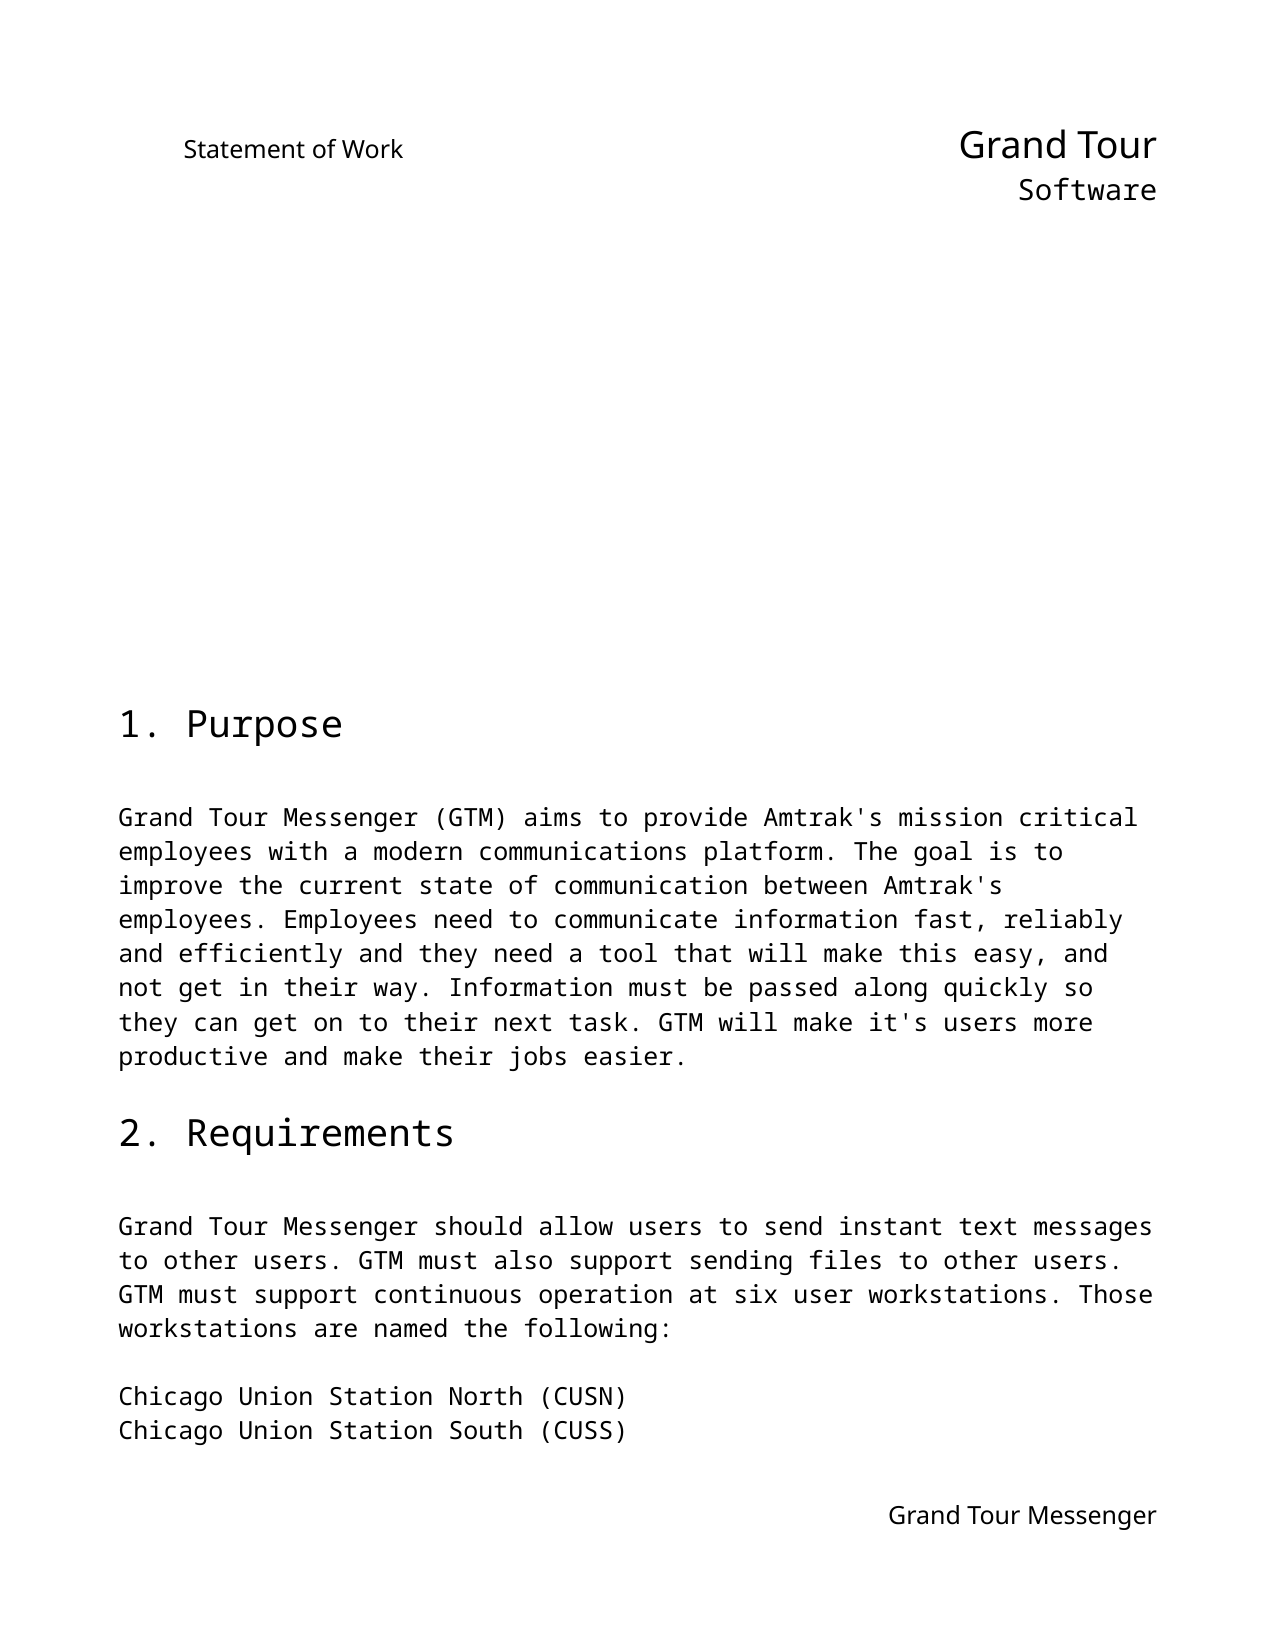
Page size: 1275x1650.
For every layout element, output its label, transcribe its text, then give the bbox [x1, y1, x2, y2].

text Chicago Union Station North (CUSN) [118, 1379, 1157, 1413]
text 1. Purpose [118, 698, 1157, 749]
text 2. Requirements [118, 1106, 1157, 1157]
text Chicago Union Station South (CUSS) [118, 1413, 1157, 1447]
text Grand Tour Messenger should allow users to send instant text messages to other users. GTM must also support sending files to other users. GTM must support continuous operation at six user workstations. Those workstations are named the following: [118, 1208, 1157, 1345]
text Grand Tour Messenger (GTM) aims to provide Amtrak's mission critical employees with a modern communications platform. The goal is to improve the current state of communication between Amtrak's employees. Employees need to communicate information fast, reliably and efficiently and they need a tool that will make this easy, and not get in their way. Information must be passed along quickly so they can get on to their next task. GTM will make it's users more productive and make their jobs easier. [118, 800, 1157, 1072]
